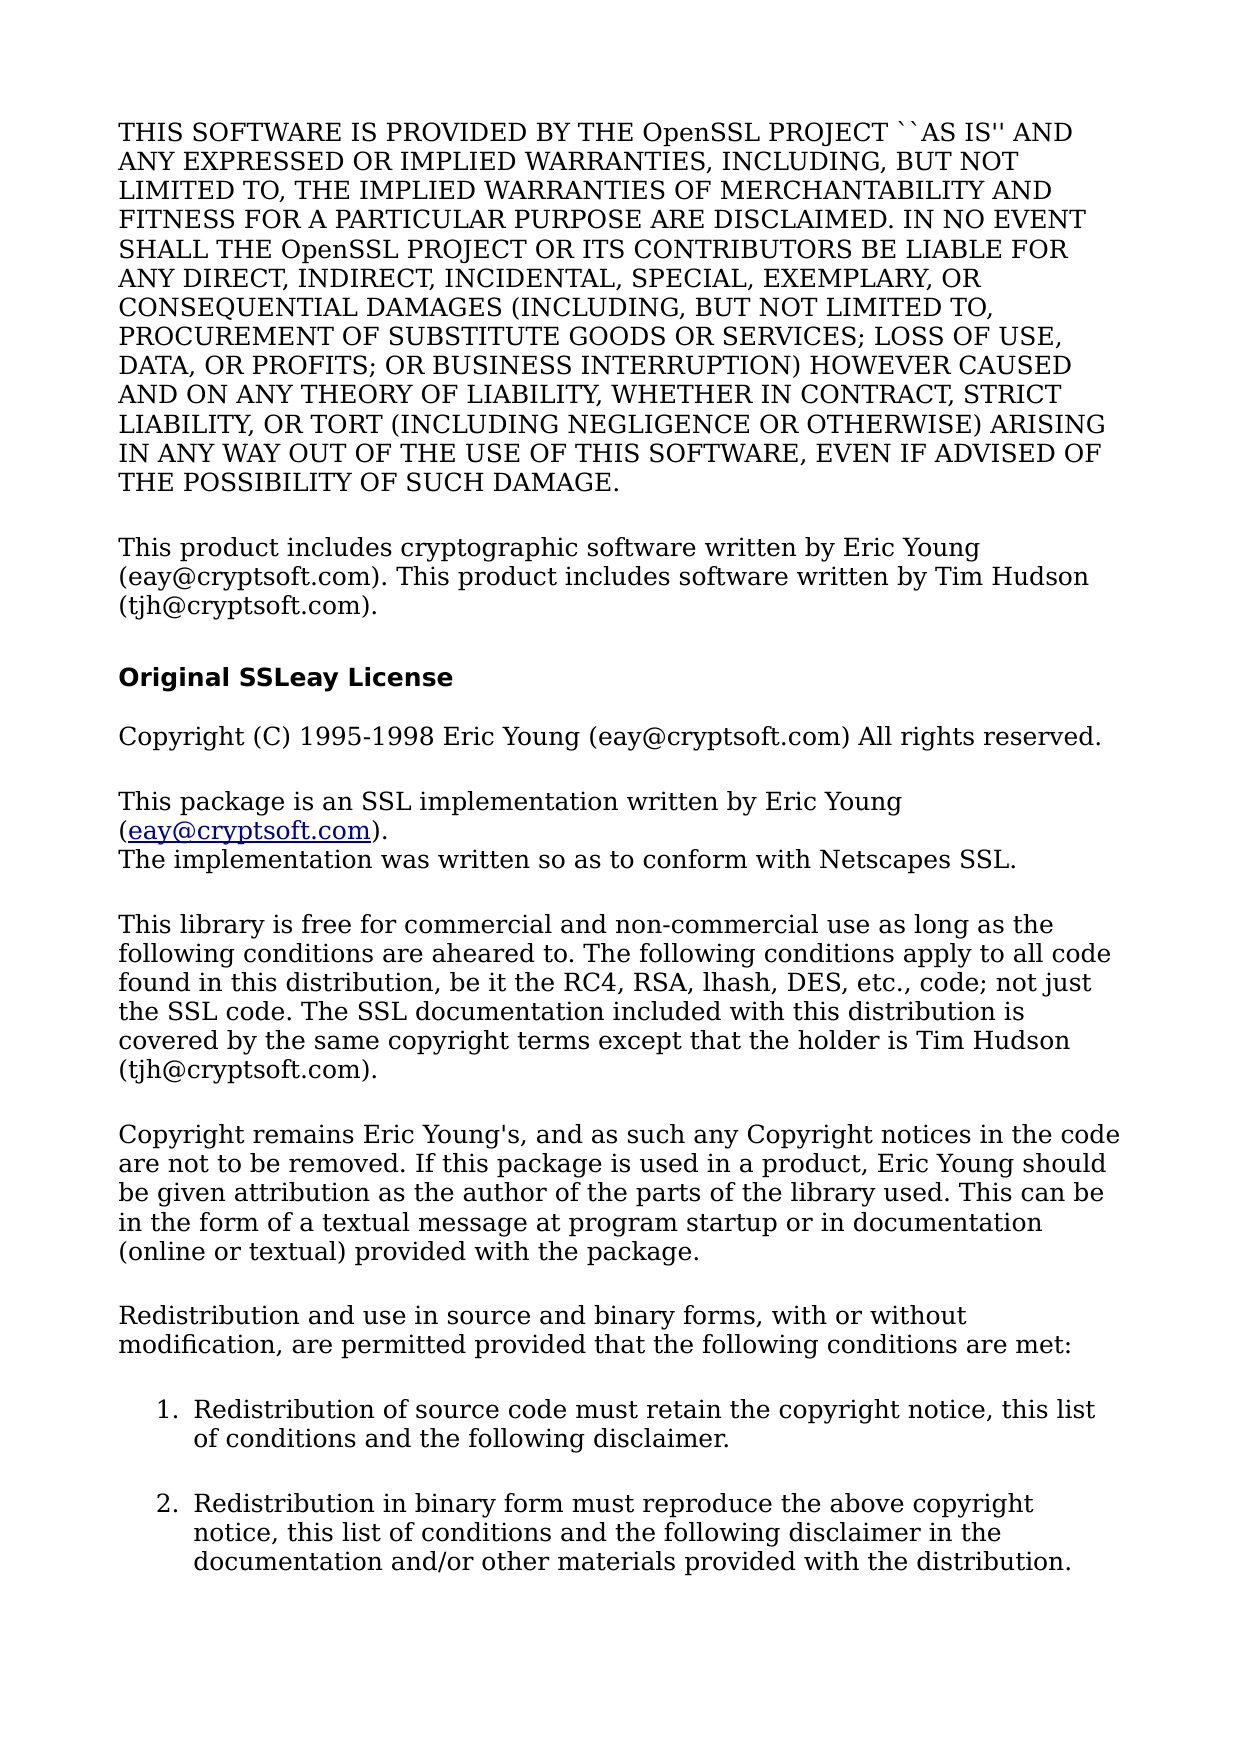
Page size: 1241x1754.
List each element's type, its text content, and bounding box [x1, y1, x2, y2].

text Copyright remains Eric Young's, and as such any Copyright notices in the code are not to be removed. If this package is used in a product, Eric Young should be given attribution as the author of the parts of the library used. This can be in the form of a textual message at program startup or in documentation (online or textual) provided with the package. [118, 1120, 1122, 1266]
text This product includes cryptographic software written by Eric Young (eay@cryptsoft.com). This product includes software written by Tim Hudson (tjh@cryptsoft.com). [118, 533, 1122, 620]
subtitle Original SSLeay License [118, 663, 1122, 692]
list Redistribution in binary form must reproduce the above copyright notice, this list of conditions and the following disclaimer in the documentation and/or other materials provided with the distribution. [156, 1489, 1122, 1576]
text Redistribution and use in source and binary forms, with or without modification, are permitted provided that the following conditions are met: [118, 1301, 1122, 1360]
text This library is free for commercial and non-commercial use as long as the following conditions are aheared to. The following conditions apply to all code found in this distribution, be it the RC4, RSA, lhash, DES, etc., code; not just the SSL code. The SSL documentation included with this distribution is covered by the same copyright terms except that the holder is Tim Hudson (tjh@cryptsoft.com). [118, 910, 1122, 1085]
text THIS SOFTWARE IS PROVIDED BY THE OpenSSL PROJECT ``AS IS'' AND ANY EXPRESSED OR IMPLIED WARRANTIES, INCLUDING, BUT NOT LIMITED TO, THE IMPLIED WARRANTIES OF MERCHANTABILITY AND FITNESS FOR A PARTICULAR PURPOSE ARE DISCLAIMED. IN NO EVENT SHALL THE OpenSSL PROJECT OR ITS CONTRIBUTORS BE LIABLE FOR ANY DIRECT, INDIRECT, INCIDENTAL, SPECIAL, EXEMPLARY, OR CONSEQUENTIAL DAMAGES (INCLUDING, BUT NOT LIMITED TO, PROCUREMENT OF SUBSTITUTE GOODS OR SERVICES; LOSS OF USE, DATA, OR PROFITS; OR BUSINESS INTERRUPTION) HOWEVER CAUSED AND ON ANY THEORY OF LIABILITY, WHETHER IN CONTRACT, STRICT LIABILITY, OR TORT (INCLUDING NEGLIGENCE OR OTHERWISE) ARISING IN ANY WAY OUT OF THE USE OF THIS SOFTWARE, EVEN IF ADVISED OF THE POSSIBILITY OF SUCH DAMAGE. [118, 118, 1122, 497]
text Copyright (C) 1995-1998 Eric Young (eay@cryptsoft.com) All rights reserved. [118, 722, 1122, 751]
text This package is an SSL implementation written by Eric Young (eay@cryptsoft.com). The implementation was written so as to conform with Netscapes SSL. [118, 787, 1122, 874]
list Redistribution of source code must retain the copyright notice, this list of conditions and the following disclaimer. [156, 1395, 1122, 1453]
